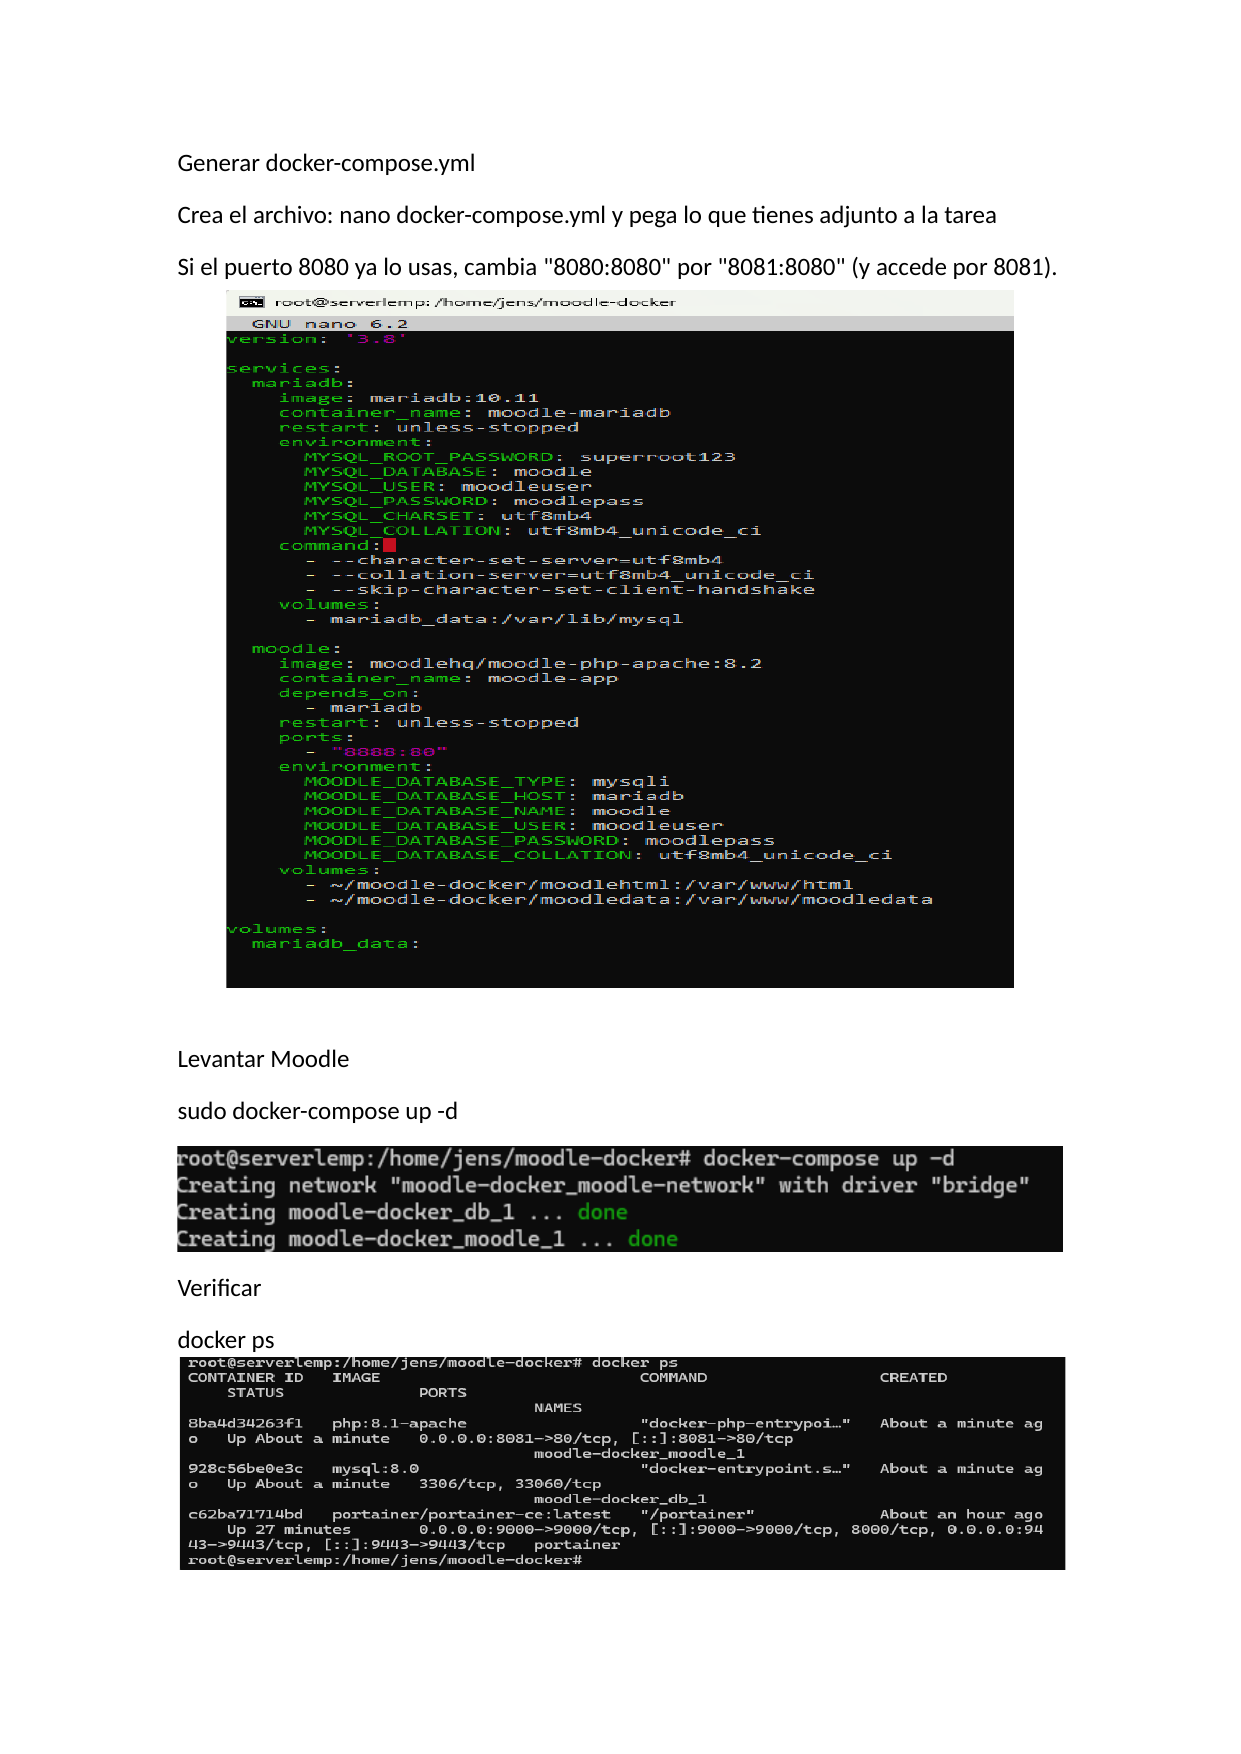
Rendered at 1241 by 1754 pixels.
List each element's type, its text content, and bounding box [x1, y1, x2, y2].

text Crea el archivo: nano docker-compose.yml y pega lo que tienes adjunto a la tarea [177, 199, 1063, 230]
text Si el puerto 8080 ya lo usas, cambia "8080:8080" por "8081:8080" (y accede por 8081). [177, 251, 1063, 281]
text Levantar Moodle [177, 1043, 1063, 1074]
text Verificar [177, 1272, 1063, 1303]
text Generar docker-compose.yml [177, 148, 1063, 178]
text sudo docker-compose up -d [177, 1095, 1063, 1126]
text docker ps [177, 1324, 1063, 1355]
